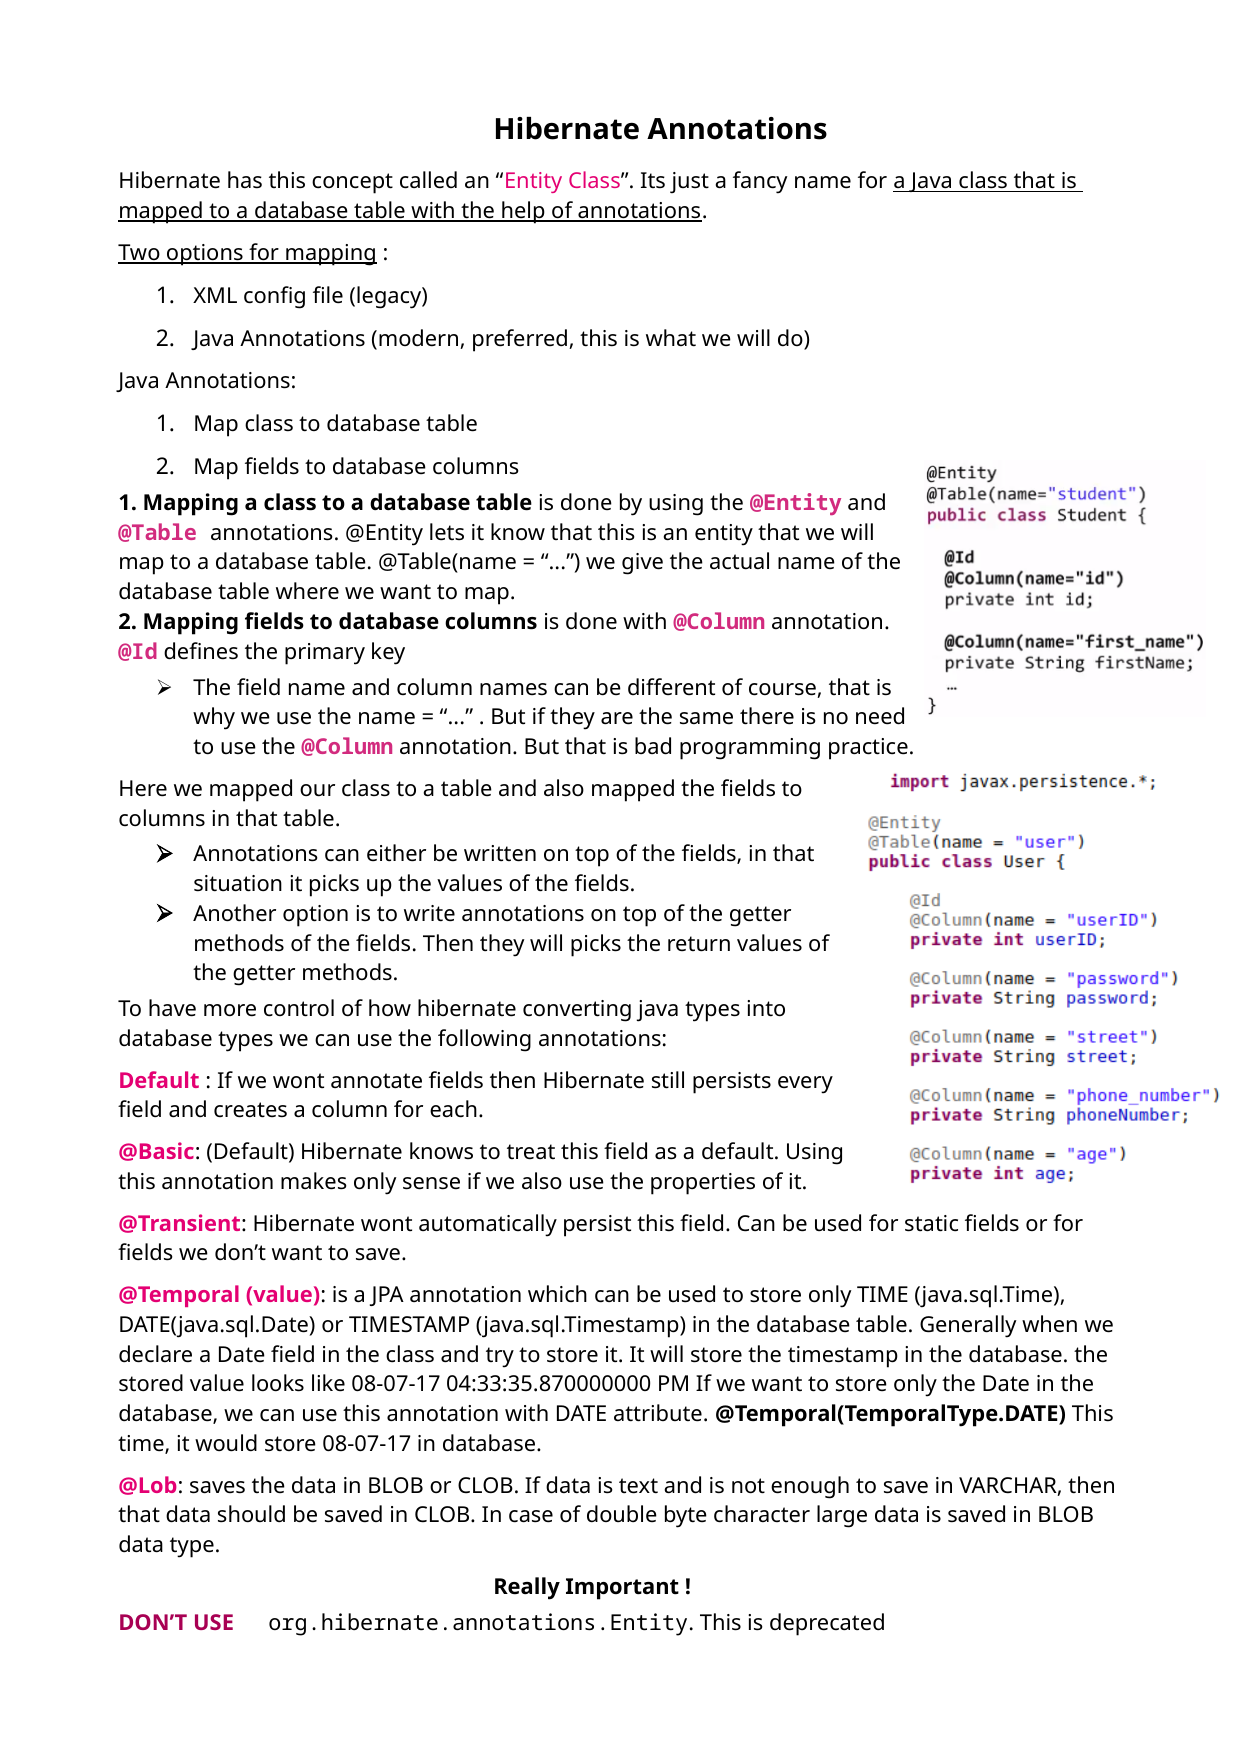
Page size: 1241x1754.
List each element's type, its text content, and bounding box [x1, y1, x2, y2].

text Here we mapped our class to a table and also mapped the fields to columns in that table. [118, 773, 1122, 832]
list Annotations can either be written on top of the fields, in that situation it picks up the values of the fields. [156, 838, 866, 898]
text 1. Mapping a class to a database table is done by using the @Entity and @Table annotations. @Entity lets it know that this is an entity that we will map to a database table. @Table(name = “...”) we give the actual name of the database table where we want to map. [118, 487, 924, 606]
picture [866, 815, 1222, 1187]
list Map class to database table [156, 406, 1122, 438]
picture [889, 771, 1158, 794]
list Another option is to write annotations on top of the getter methods of the fields. Then they will picks the return values of the getter methods. [156, 898, 866, 987]
text Java Annotations: [118, 365, 1122, 394]
list Map fields to database columns [156, 449, 1122, 481]
text To have more control of how hibernate converting java types into database types we can use the following annotations: [118, 993, 866, 1053]
text @Transient: Hibernate wont automatically persist this field. Can be used for static fields or for fields we don’t want to save. [118, 1207, 1122, 1267]
text Really Important ! [118, 1571, 1122, 1601]
text Hibernate Annotations [118, 108, 1122, 148]
list XML config file (legacy) [156, 278, 1122, 310]
text 2. Mapping fields to database columns is done with @Column annotation. @Id defines the primary key [118, 606, 924, 666]
list The field name and column names can be different of course, that is why we use the name = “...” . But if they are the same there is no need to use the @Column annotation. But that is bad programming practice. [156, 671, 1122, 761]
text Default : If we wont annotate fields then Hibernate still persists every field and creates a column for each. [118, 1064, 866, 1124]
text DON’T USE org.hibernate.annotations.Entity. This is deprecated [118, 1607, 1122, 1636]
text Two options for mapping : [118, 237, 1122, 267]
text Hibernate has this concept called an “Entity Class”. Its just a fancy name for a Java class that is mapped to a database table with the help of annotations. [118, 165, 1122, 225]
picture [924, 460, 1207, 717]
text @Basic: (Default) Hibernate knows to treat this field as a default. Using this annotation makes only sense if we also use the properties of it. [118, 1136, 1122, 1196]
list Java Annotations (modern, preferred, this is what we will do) [156, 322, 1122, 353]
text @Lob: saves the data in BLOB or CLOB. If data is text and is not enough to save in VARCHAR, then that data should be saved in CLOB. In case of double byte character large data is saved in BLOB data type. [118, 1469, 1122, 1559]
text @Temporal (value): is a JPA annotation which can be used to store only TIME (java.sql.Time), DATE(java.sql.Date) or TIMESTAMP (java.sql.Timestamp) in the database table. Generally when we declare a Date field in the class and try to store it. It will store the timestamp in the database. the stored value looks like 08-07-17 04:33:35.870000000 PM If we want to store only the Date in the database, we can use this annotation with DATE attribute. @Temporal(TemporalType.DATE) This time, it would store 08-07-17 in database. [118, 1279, 1122, 1458]
